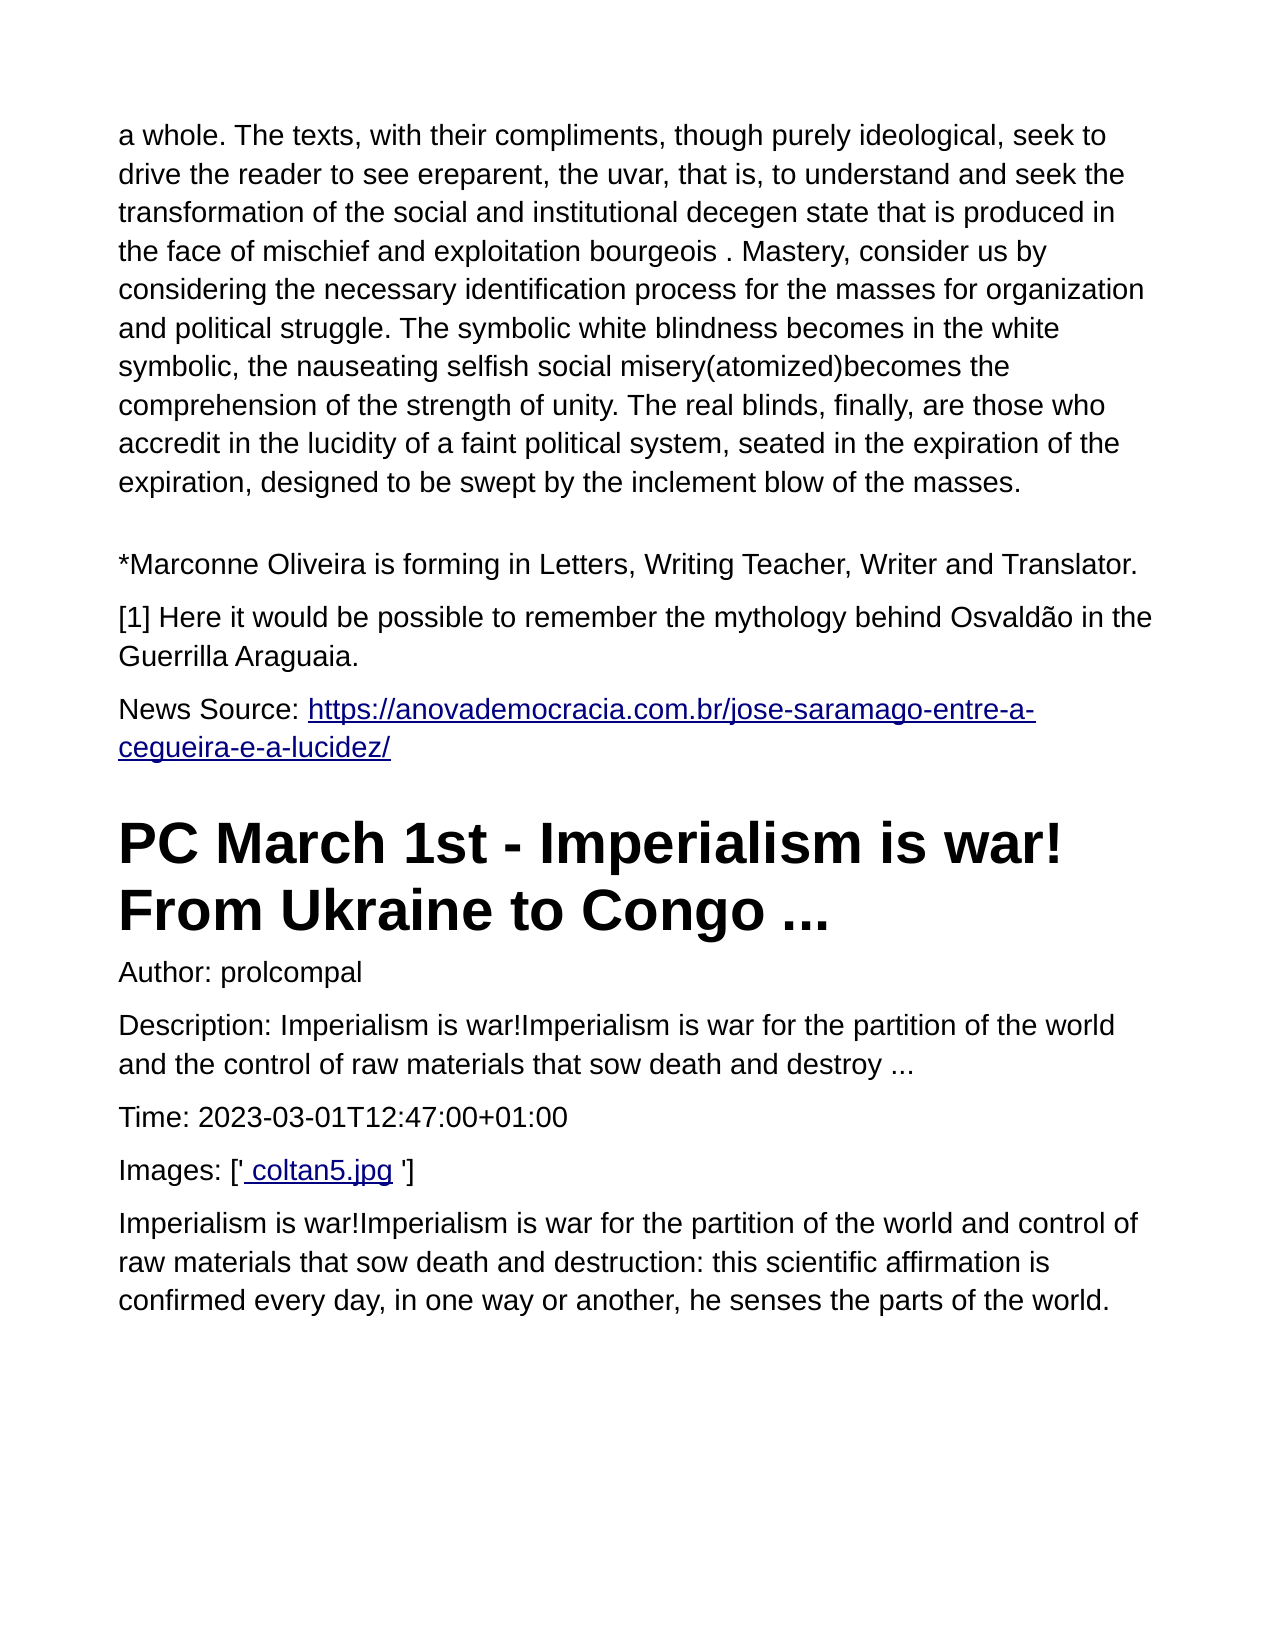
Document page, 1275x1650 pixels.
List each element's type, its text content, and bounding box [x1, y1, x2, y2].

text Images: [' coltan5.jpg '] [118, 1153, 1157, 1186]
text News Source: https://anovademocracia.com.br/jose-saramago-entre-a-cegueira-e-a-lucidez/ [118, 692, 1157, 764]
text Description: Imperialism is war!Imperialism is war for the partition of the world and the control of raw materials that sow death and destroy ... [118, 1008, 1157, 1080]
subtitle PC March 1st - Imperialism is war!From Ukraine to Congo ... [118, 808, 1157, 942]
text [1] Here it would be possible to remember the mythology behind Osvaldão in the Guerrilla Araguaia. [118, 600, 1157, 672]
text Imperialism is war!Imperialism is war for the partition of the world and control of raw materials that sow death and destruction: this scientific affirmation is confirmed every day, in one way or another, he senses the parts of the world. [118, 1206, 1157, 1317]
text *Marconne Oliveira is forming in Letters, Writing Teacher, Writer and Translator. [118, 547, 1157, 580]
text Author: prolcompal [118, 955, 1157, 988]
text Time: 2023-03-01T12:47:00+01:00 [118, 1100, 1157, 1133]
text a whole. The texts, with their compliments, though purely ideological, seek to drive the reader to see ereparent, the uvar, that is, to understand and seek the transformation of the social and institutional decegen state that is produced in the face of mischief and exploitation bourgeois . Mastery, consider us by considering the necessary identification process for the masses for organization and political struggle. The symbolic white blindness becomes in the white symbolic, the nauseating selfish social misery(atomized)becomes the comprehension of the strength of unity. The real blinds, finally, are those who accredit in the lucidity of a faint political system, seated in the expiration of the expiration, designed to be swept by the inclement blow of the masses. [118, 118, 1157, 498]
